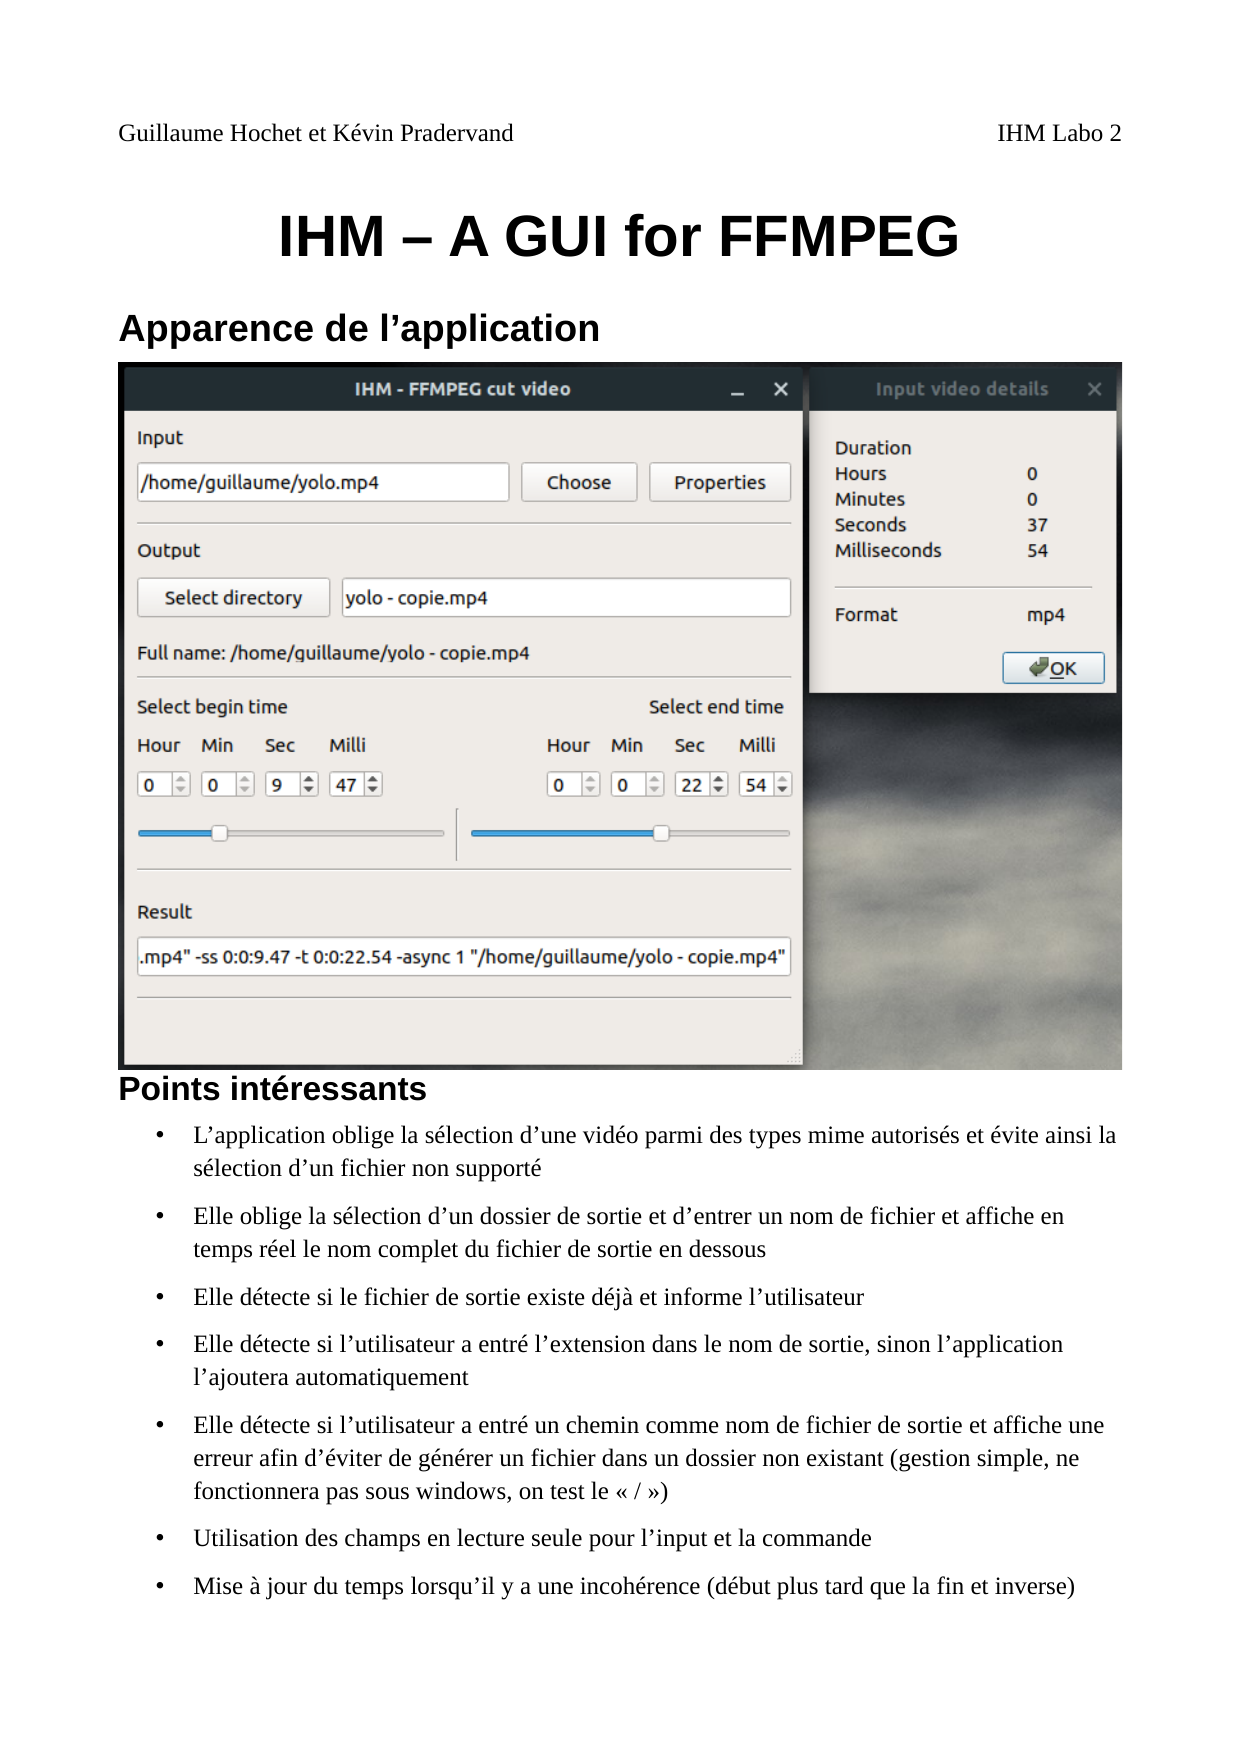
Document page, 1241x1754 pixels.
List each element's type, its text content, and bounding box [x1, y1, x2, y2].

picture [118, 362, 1123, 1070]
list L’application oblige la sélection d’une vidéo parmi des types mime autorisés et évite ainsi la sélection d’un fichier non supporté [156, 1120, 1122, 1182]
list Mise à jour du temps lorsqu’il y a une incohérence (début plus tard que la fin et inverse) [156, 1571, 1122, 1600]
list Elle détecte si le fichier de sortie existe déjà et informe l’utilisateur [156, 1282, 1122, 1310]
subtitle Points intéressants [118, 1070, 1122, 1108]
list Utilisation des champs en lecture seule pour l’input et la commande [156, 1523, 1122, 1552]
list Elle détecte si l’utilisateur a entré l’extension dans le nom de sortie, sinon l’application l’ajoutera automatiquement [156, 1329, 1122, 1391]
list Elle détecte si l’utilisateur a entré un chemin comme nom de fichier de sortie et affiche une erreur afin d’éviter de générer un fichier dans un dossier non existant (gestion simple, ne fonctionnera pas sous windows, on test le « / ») [156, 1410, 1122, 1505]
title IHM – A GUI for FFMPEG [118, 201, 1122, 268]
subtitle Apparence de l’application [118, 306, 1122, 349]
list Elle oblige la sélection d’un dossier de sortie et d’entrer un nom de fichier et affiche en temps réel le nom complet du fichier de sortie en dessous [156, 1201, 1122, 1263]
